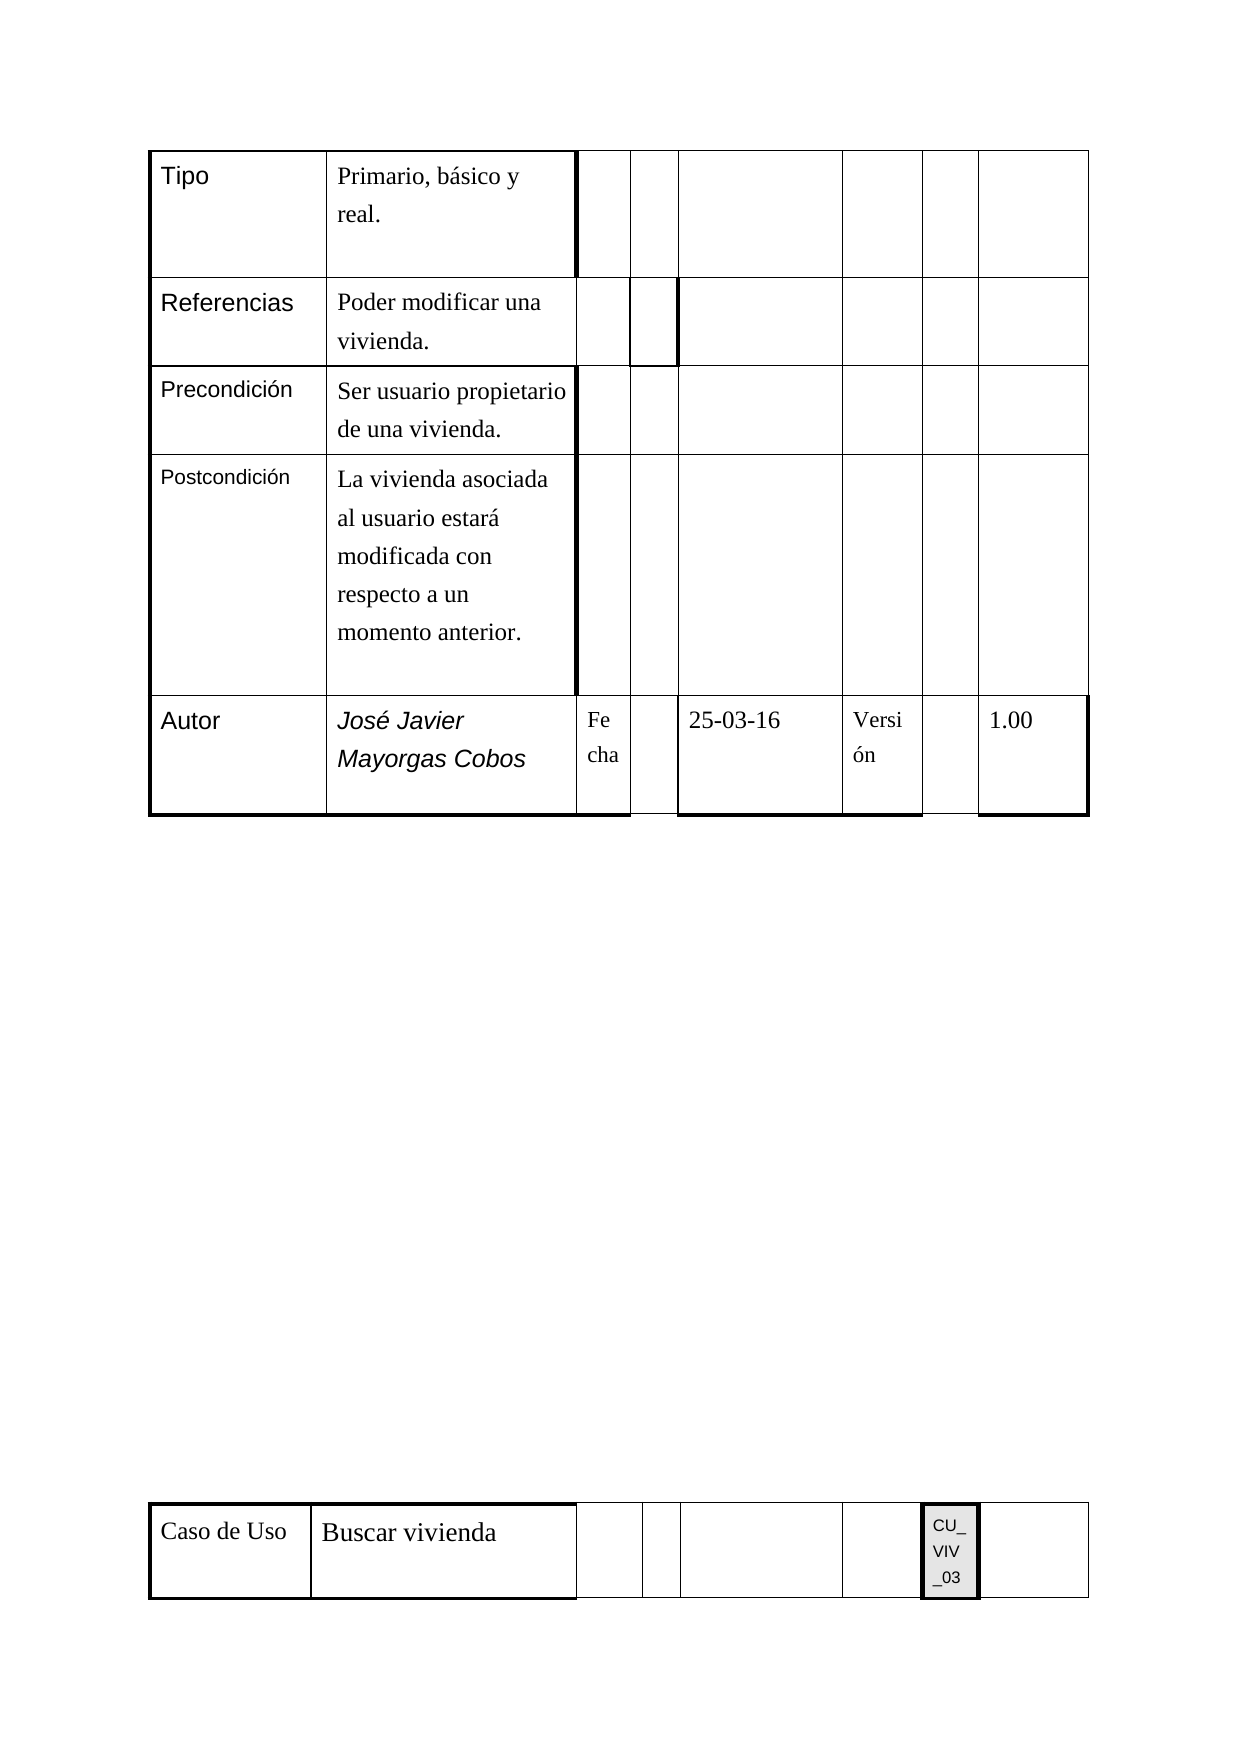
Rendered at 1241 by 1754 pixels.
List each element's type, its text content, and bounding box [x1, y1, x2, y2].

table_header [681, 1503, 842, 1597]
table_cell [923, 366, 978, 453]
table_cell [979, 366, 1088, 453]
table_header [981, 1503, 1088, 1597]
table_cell 1.00 [979, 696, 1086, 812]
table_header Caso de Uso [152, 1506, 310, 1597]
table_cell [577, 278, 629, 365]
table_header Buscar vivienda [312, 1506, 576, 1597]
table_cell [631, 455, 678, 695]
table_cell [923, 696, 978, 812]
table_cell [923, 455, 978, 695]
table_cell [631, 696, 677, 812]
table_header [577, 1503, 642, 1597]
table_cell Referencias [152, 278, 326, 365]
table_cell La vivienda asociada al usuario estará modificada con respecto a un momento anterior. [327, 455, 574, 695]
table_header [643, 1503, 680, 1597]
table_cell Precondición [152, 367, 326, 453]
table_cell Versión [843, 696, 922, 812]
table_cell Postcondición [152, 455, 326, 695]
table_cell [631, 151, 678, 277]
table_cell [843, 151, 922, 277]
table_cell Autor [152, 696, 326, 812]
table_cell José Javier Mayorgas Cobos [327, 696, 576, 812]
table_cell [843, 278, 922, 365]
table_cell [631, 367, 678, 453]
table_cell [679, 366, 842, 453]
table_cell [923, 278, 978, 365]
table_cell [579, 455, 630, 695]
table_cell [979, 278, 1088, 365]
table_cell Fecha [577, 696, 630, 812]
table_cell [579, 366, 630, 453]
table_cell [680, 278, 842, 365]
table_cell [979, 455, 1088, 695]
table_header [843, 1503, 920, 1597]
table_cell [923, 151, 978, 277]
table_cell Poder modificar una vivienda. [327, 278, 576, 365]
table_header CU_VIV_03 [925, 1506, 976, 1597]
table_cell Ser usuario propietario de una vivienda. [327, 367, 574, 453]
table_cell Tipo [152, 152, 326, 277]
table_cell Primario, básico y real. [327, 152, 574, 277]
table_cell [843, 366, 922, 453]
table_cell [679, 151, 842, 277]
table_cell [631, 278, 676, 365]
table_cell [579, 151, 630, 277]
table_cell 25-03-16 [679, 696, 842, 812]
table_cell [979, 151, 1088, 277]
table_cell [843, 455, 922, 695]
table_cell [679, 455, 842, 695]
